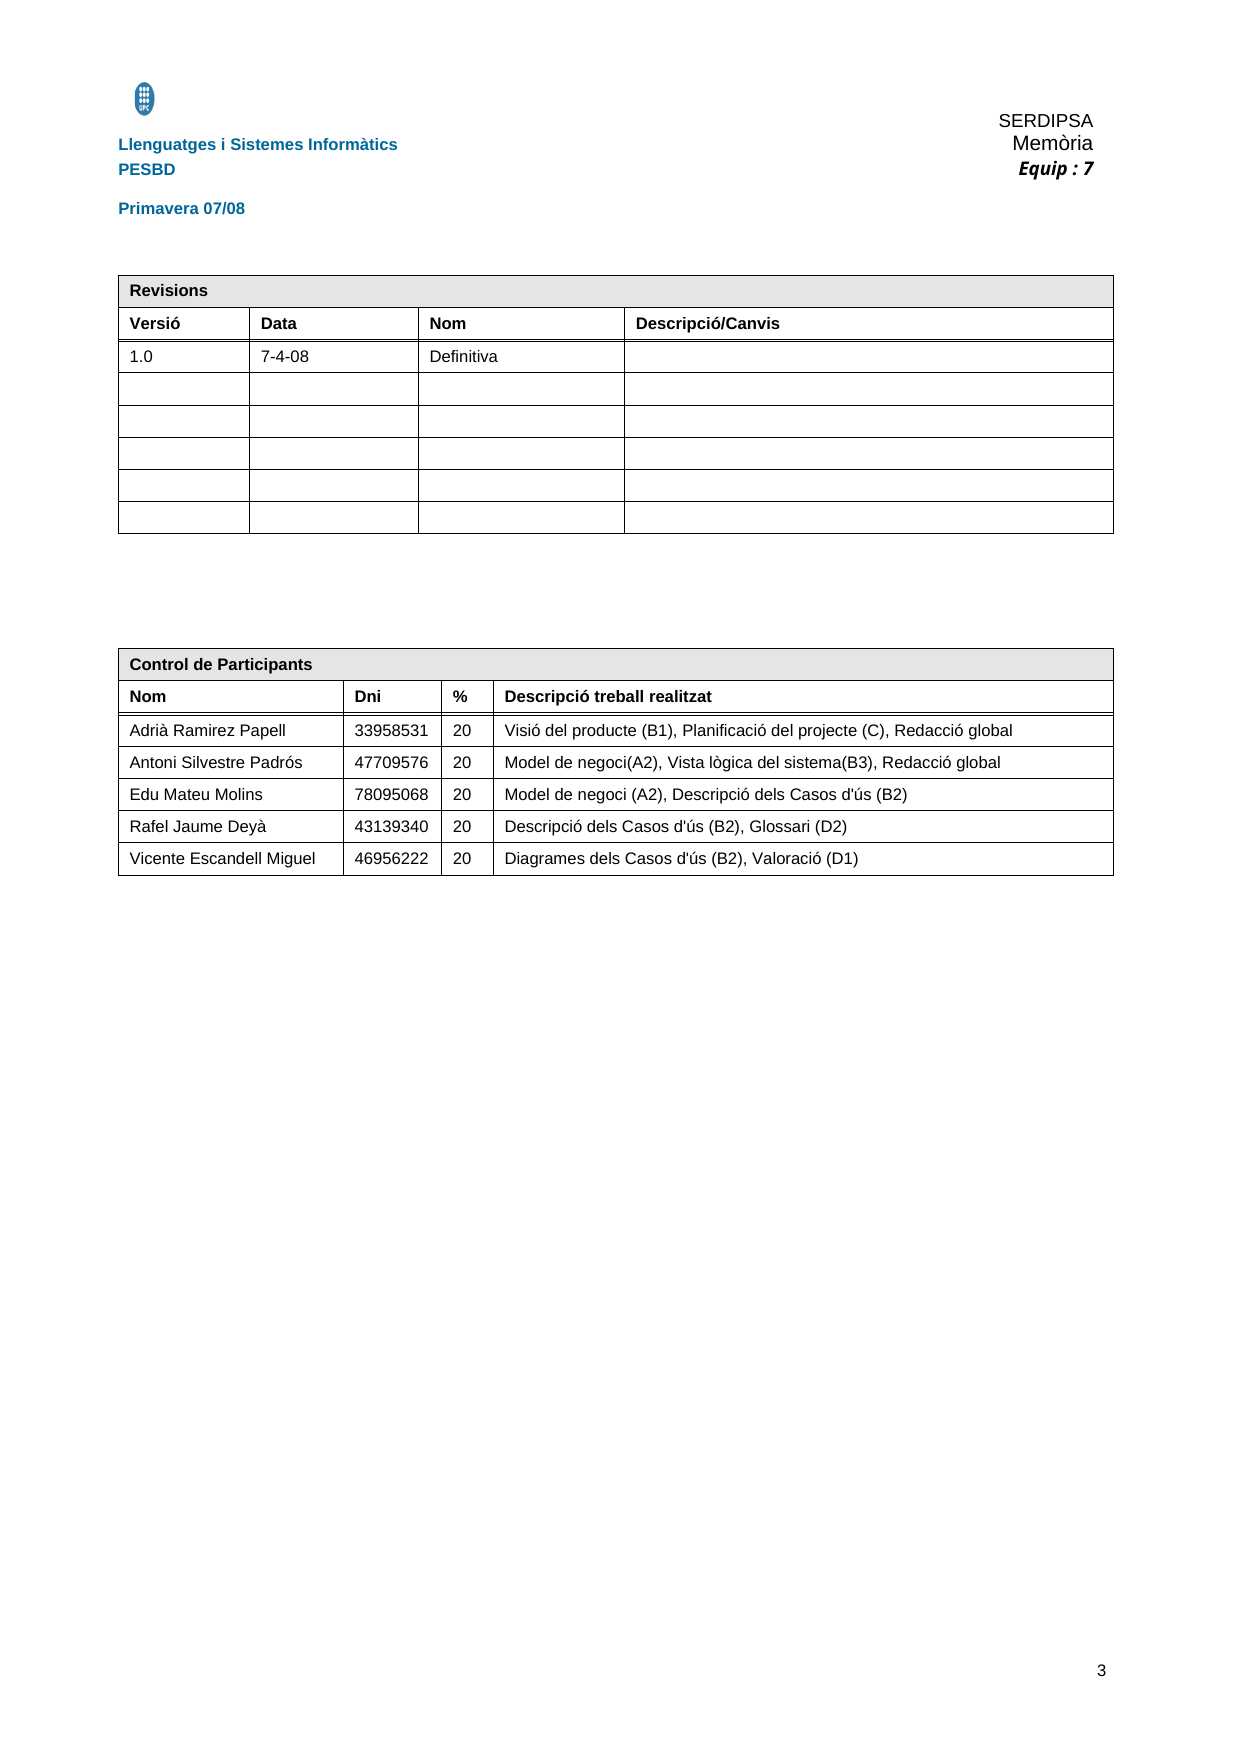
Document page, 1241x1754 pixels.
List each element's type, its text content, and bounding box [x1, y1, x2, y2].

table_cell [419, 502, 624, 533]
table_cell [625, 342, 1113, 372]
table_cell [119, 502, 249, 533]
table_cell [625, 470, 1113, 501]
table_cell Adrià Ramirez Papell [119, 716, 343, 746]
table_cell Model de negoci (A2), Descripció dels Casos d'ús (B2) [494, 779, 1113, 810]
table_cell [625, 406, 1113, 437]
table_cell 47709576 [344, 747, 441, 778]
table_cell Antoni Silvestre Padrós [119, 747, 343, 778]
table_cell 20 [442, 716, 493, 746]
table_cell 1.0 [119, 342, 249, 372]
table_cell [250, 470, 418, 501]
table_cell Visió del producte (B1), Planificació del projecte (C), Redacció global [494, 716, 1113, 746]
table_cell Vicente Escandell Miguel [119, 843, 343, 874]
table_cell 7-4-08 [250, 342, 418, 372]
table_cell [419, 373, 624, 404]
table_cell Nom [119, 681, 343, 712]
table_cell Nom [419, 308, 624, 339]
table_cell Definitiva [419, 342, 624, 372]
table_header Revisions [119, 276, 1113, 307]
table_cell [625, 502, 1113, 533]
table_cell [419, 406, 624, 437]
table_cell [419, 438, 624, 469]
table_cell [250, 373, 418, 404]
table_cell 46956222 [344, 843, 441, 874]
table_cell 43139340 [344, 811, 441, 842]
table_cell Descripció/Canvis [625, 308, 1113, 339]
table_cell % [442, 681, 493, 712]
table_cell [250, 438, 418, 469]
table_cell [119, 470, 249, 501]
table_cell Rafel Jaume Deyà [119, 811, 343, 842]
table_cell [250, 502, 418, 533]
table_cell 78095068 [344, 779, 441, 810]
table_cell [119, 373, 249, 404]
table_cell [625, 438, 1113, 469]
table_cell Diagrames dels Casos d'ús (B2), Valoració (D1) [494, 843, 1113, 874]
table_cell 20 [442, 843, 493, 874]
table_cell Model de negoci(A2), Vista lògica del sistema(B3), Redacció global [494, 747, 1113, 778]
table_cell [119, 406, 249, 437]
table_cell [625, 373, 1113, 404]
table_cell 20 [442, 747, 493, 778]
table_cell 20 [442, 779, 493, 810]
table_cell Data [250, 308, 418, 339]
table_cell Descripció treball realitzat [494, 681, 1113, 712]
table_cell [419, 470, 624, 501]
table_header Control de Participants [119, 649, 1113, 680]
table_cell Descripció dels Casos d'ús (B2), Glossari (D2) [494, 811, 1113, 842]
table_cell [119, 438, 249, 469]
table_cell 33958531 [344, 716, 441, 746]
table_cell Dni [344, 681, 441, 712]
table_cell [250, 406, 418, 437]
table_cell Versió [119, 308, 249, 339]
table_cell Edu Mateu Molins [119, 779, 343, 810]
table_cell 20 [442, 811, 493, 842]
